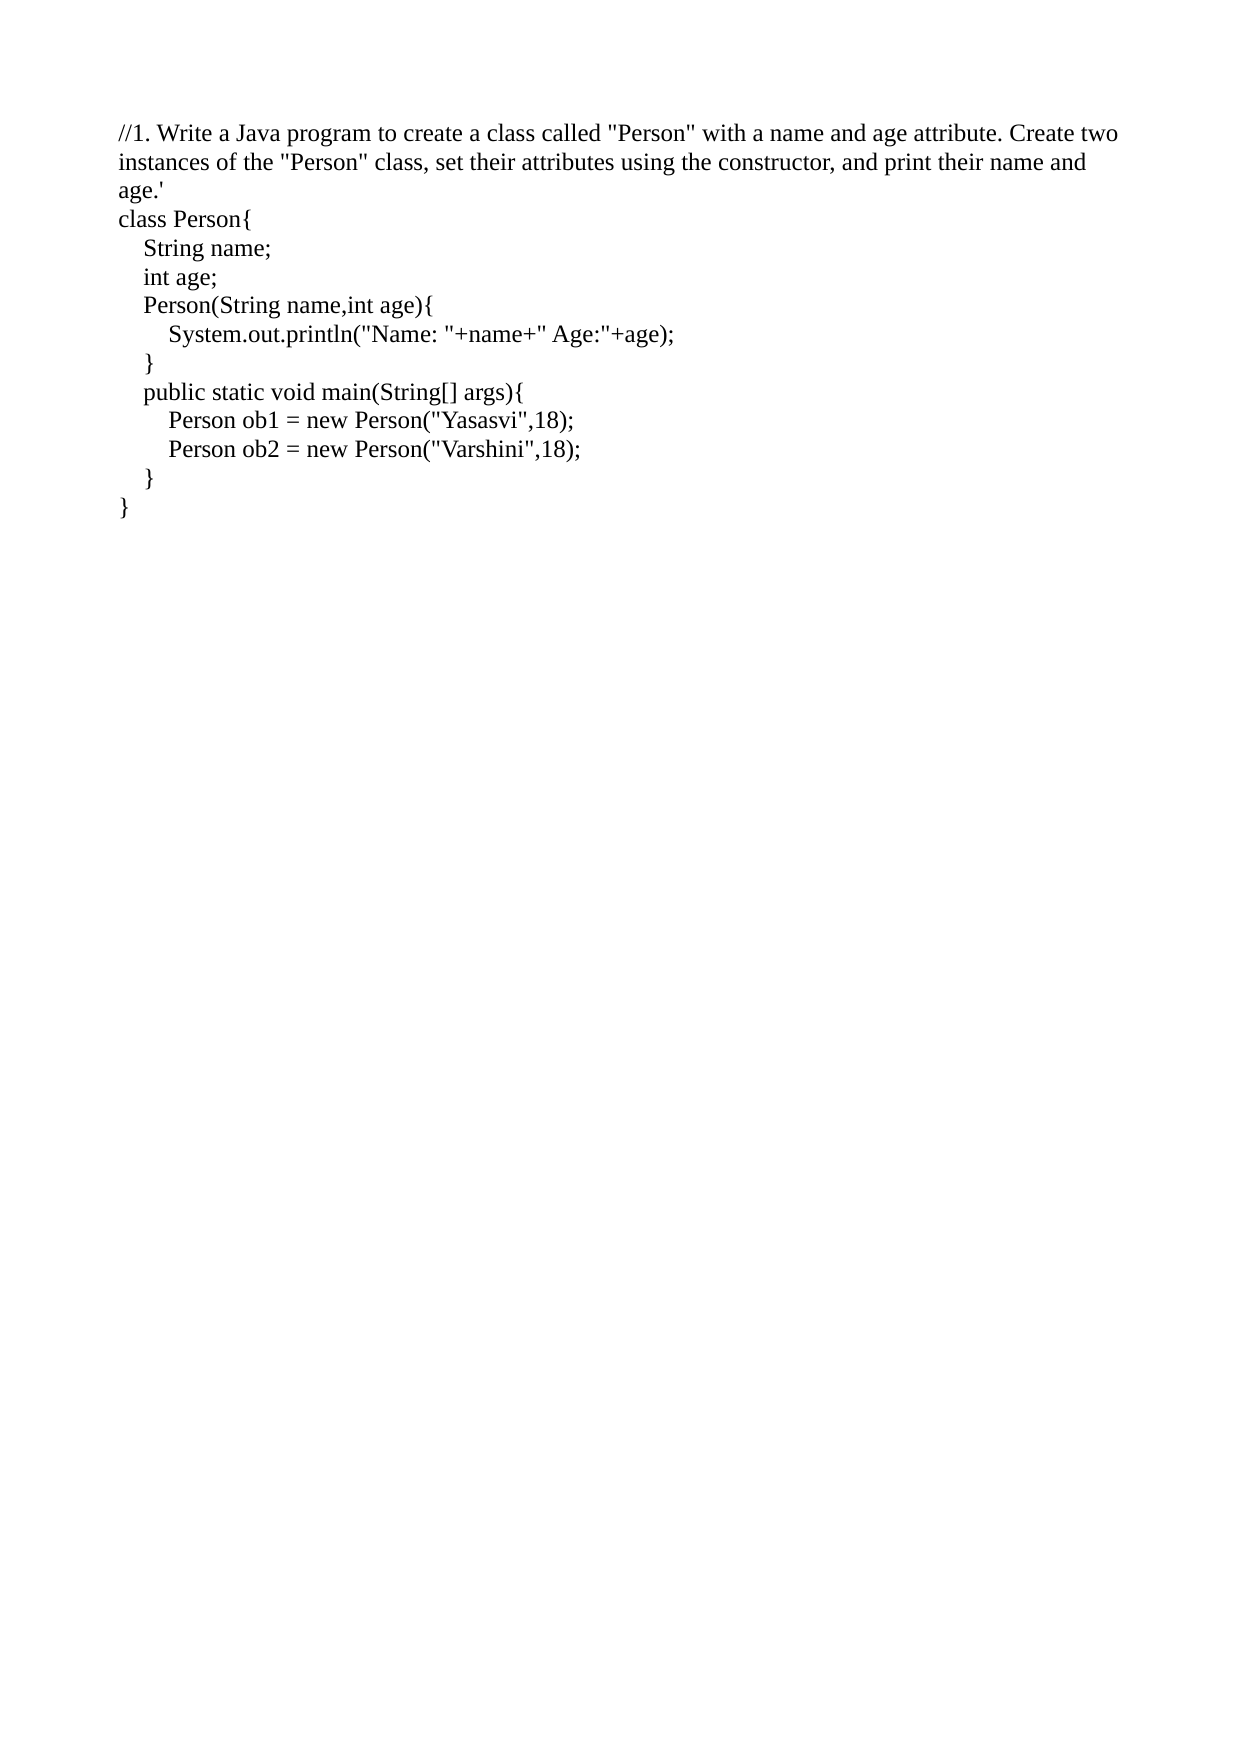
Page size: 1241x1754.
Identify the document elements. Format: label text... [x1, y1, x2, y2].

text Person ob1 = new Person("Yasasvi",18); [118, 406, 1122, 434]
text String name; [118, 233, 1122, 262]
text } [118, 492, 1122, 521]
text } [118, 463, 1122, 492]
text class Person{ [118, 204, 1122, 233]
text System.out.println("Name: "+name+" Age:"+age); [118, 319, 1122, 348]
text } [118, 348, 1122, 377]
text Person(String name,int age){ [118, 291, 1122, 319]
text public static void main(String[] args){ [118, 377, 1122, 406]
text int age; [118, 262, 1122, 291]
text //1. Write a Java program to create a class called "Person" with a name and age attribute. Create two instances of the "Person" class, set their attributes using the constructor, and print their name and age.' [118, 118, 1122, 204]
text Person ob2 = new Person("Varshini",18); [118, 434, 1122, 463]
